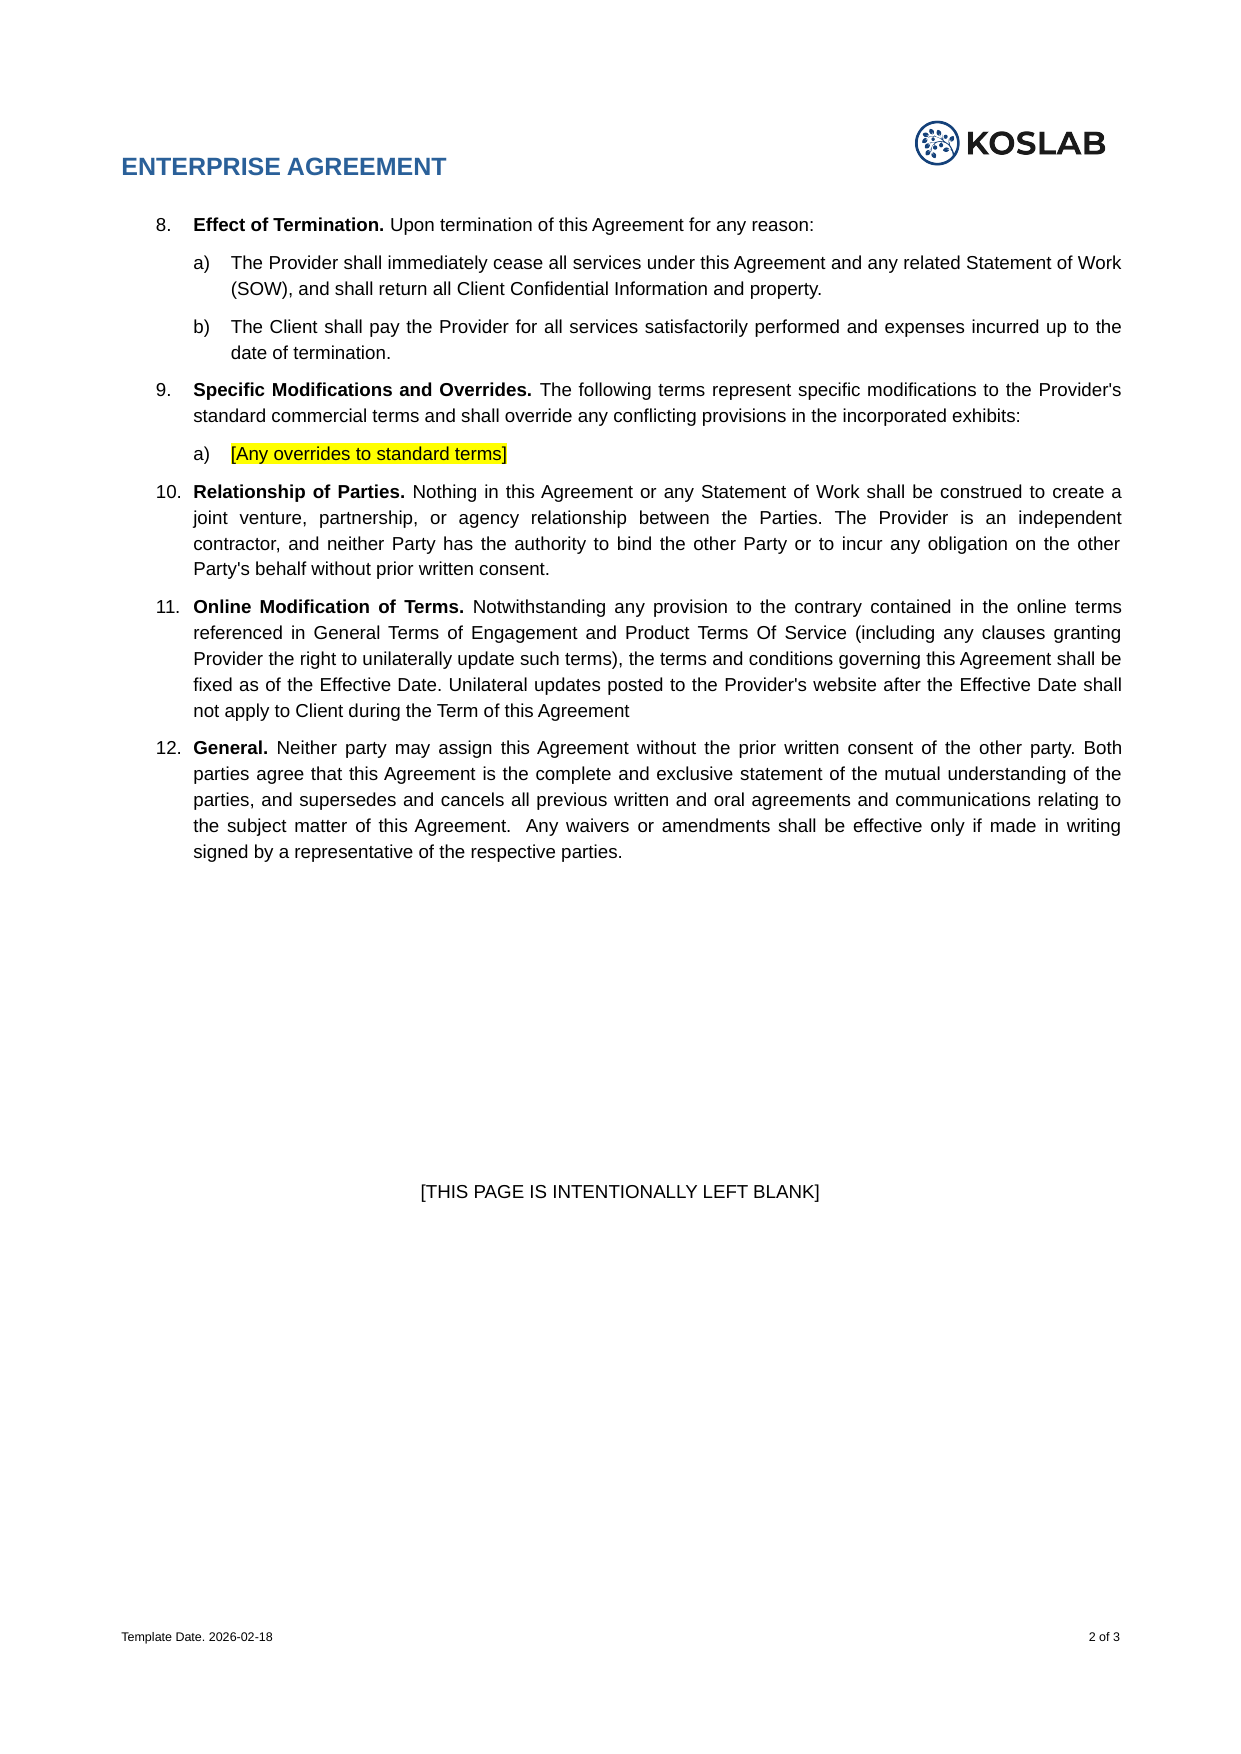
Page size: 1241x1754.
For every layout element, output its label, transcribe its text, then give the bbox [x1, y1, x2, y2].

list Online Modification of Terms. Notwithstanding any provision to the contrary contained in the online terms referenced in General Terms of Engagement and Product Terms Of Service (including any clauses granting Provider the right to unilaterally update such terms), the terms and conditions governing this Agreement shall be fixed as of the Effective Date. Unilateral updates posted to the Provider's website after the Effective Date shall not apply to Client during the Term of this Agreement [156, 596, 1122, 721]
list Relationship of Parties. Nothing in this Agreement or any Statement of Work shall be construed to create a joint venture, partnership, or agency relationship between the Parties. The Provider is an independent contractor, and neither Party has the authority to bind the other Party or to incur any obligation on the other Party's behalf without prior written consent. [156, 481, 1122, 580]
picture [900, 109, 1120, 177]
list Effect of Termination. Upon termination of this Agreement for any reason: [156, 214, 1122, 236]
text [THIS PAGE IS INTENTIONALLY LEFT BLANK] [118, 1181, 1122, 1202]
list General. Neither party may assign this Agreement without the prior written consent of the other party. Both parties agree that this Agreement is the complete and exclusive statement of the mutual understanding of the parties, and supersedes and cancels all previous written and oral agreements and communications relating to the subject matter of this Agreement. Any waivers or amendments shall be effective only if made in writing signed by a representative of the respective parties. [156, 737, 1122, 862]
list [Any overrides to standard terms] [193, 443, 1122, 464]
list The Client shall pay the Provider for all services satisfactorily performed and expenses incurred up to the date of termination. [193, 316, 1122, 363]
list Specific Modifications and Overrides. The following terms represent specific modifications to the Provider's standard commercial terms and shall override any conflicting provisions in the incorporated exhibits: [156, 379, 1122, 427]
list The Provider shall immediately cease all services under this Agreement and any related Statement of Work (SOW), and shall return all Client Confidential Information and property. [193, 252, 1122, 299]
